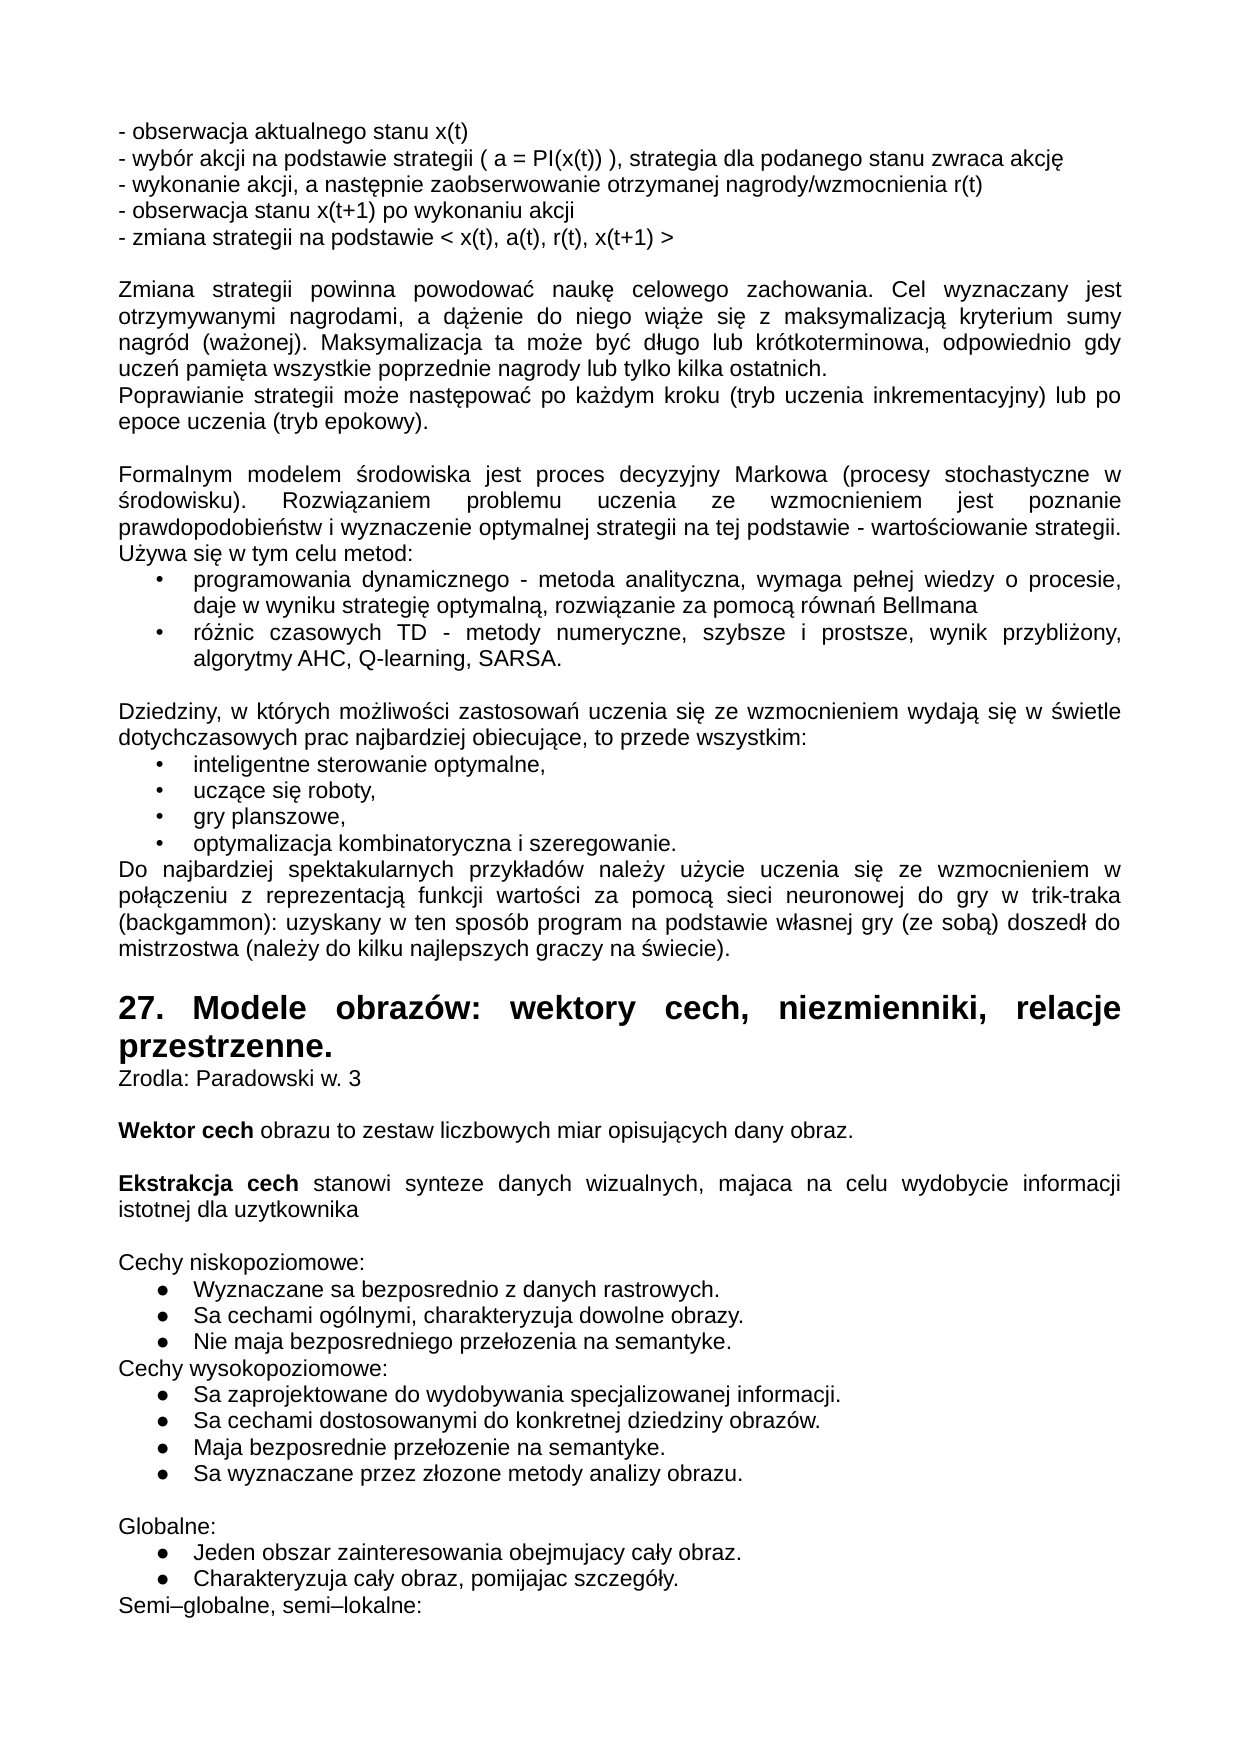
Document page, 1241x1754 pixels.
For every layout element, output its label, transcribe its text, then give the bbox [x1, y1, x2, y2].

text - wybór akcji na podstawie strategii ( a = PI(x(t)) ), strategia dla podanego stanu zwraca akcję [118, 144, 1122, 171]
text Formalnym modelem środowiska jest proces decyzyjny Markowa (procesy stochastyczne w środowisku). Rozwiązaniem problemu uczenia ze wzmocnieniem jest poznanie prawdopodobieństw i wyznaczenie optymalnej strategii na tej podstawie - wartościowanie strategii. Używa się w tym celu metod: [118, 461, 1122, 566]
text - wykonanie akcji, a następnie zaobserwowanie otrzymanej nagrody/wzmocnienia r(t) [118, 171, 1122, 197]
text Dziedziny, w których możliwości zastosowań uczenia się ze wzmocnieniem wydają się w świetle dotychczasowych prac najbardziej obiecujące, to przede wszystkim: [118, 698, 1122, 751]
text Zrodla: Paradowski w. 3 [118, 1065, 1122, 1091]
list Maja bezposrednie przełozenie na semantyke. [156, 1434, 1122, 1460]
text Semi–globalne, semi–lokalne: [118, 1592, 1122, 1618]
list uczące się roboty, [156, 777, 1122, 803]
list Nie maja bezposredniego przełozenia na semantyke. [156, 1328, 1122, 1354]
list Sa cechami dostosowanymi do konkretnej dziedziny obrazów. [156, 1407, 1122, 1434]
list Sa zaprojektowane do wydobywania specjalizowanej informacji. [156, 1381, 1122, 1407]
text - obserwacja stanu x(t+1) po wykonaniu akcji [118, 197, 1122, 223]
list inteligentne sterowanie optymalne, [156, 751, 1122, 777]
list programowania dynamicznego - metoda analityczna, wymaga pełnej wiedzy o procesie, daje w wyniku strategię optymalną, rozwiązanie za pomocą równań Bellmana [156, 566, 1122, 619]
text - obserwacja aktualnego stanu x(t) [118, 118, 1122, 144]
list optymalizacja kombinatoryczna i szeregowanie. [156, 830, 1122, 856]
text Do najbardziej spektakularnych przykładów należy użycie uczenia się ze wzmocnieniem w połączeniu z reprezentacją funkcji wartości za pomocą sieci neuronowej do gry w trik-traka (backgammon): uzyskany w ten sposób program na podstawie własnej gry (ze sobą) doszedł do mistrzostwa (należy do kilku najlepszych graczy na świecie). [118, 856, 1122, 961]
text Zmiana strategii powinna powodować naukę celowego zachowania. Cel wyznaczany jest otrzymywanymi nagrodami, a dążenie do niego wiąże się z maksymalizacją kryterium sumy nagród (ważonej). Maksymalizacja ta może być długo lub krótkoterminowa, odpowiednio gdy uczeń pamięta wszystkie poprzednie nagrody lub tylko kilka ostatnich. [118, 276, 1122, 382]
text Poprawianie strategii może następować po każdym kroku (tryb uczenia inkrementacyjny) lub po epoce uczenia (tryb epokowy). [118, 382, 1122, 434]
list gry planszowe, [156, 803, 1122, 830]
text Cechy niskopoziomowe: [118, 1249, 1122, 1276]
text Wektor cech obrazu to zestaw liczbowych miar opisujących dany obraz. [118, 1117, 1122, 1144]
text - zmiana strategii na podstawie < x(t), a(t), r(t), x(t+1) > [118, 223, 1122, 250]
text Cechy wysokopoziomowe: [118, 1354, 1122, 1381]
list Sa cechami ogólnymi, charakteryzuja dowolne obrazy. [156, 1302, 1122, 1328]
text Ekstrakcja cech stanowi synteze danych wizualnych, majaca na celu wydobycie informacji istotnej dla uzytkownika [118, 1170, 1122, 1223]
list Charakteryzuja cały obraz, pomijajac szczegóły. [156, 1565, 1122, 1592]
list różnic czasowych TD - metody numeryczne, szybsze i prostsze, wynik przybliżony, algorytmy AHC, Q-learning, SARSA. [156, 619, 1122, 672]
text Globalne: [118, 1513, 1122, 1539]
list Sa wyznaczane przez złozone metody analizy obrazu. [156, 1460, 1122, 1486]
list Jeden obszar zainteresowania obejmujacy cały obraz. [156, 1539, 1122, 1565]
list Wyznaczane sa bezposrednio z danych rastrowych. [156, 1276, 1122, 1302]
text 27. Modele obrazów: wektory cech, niezmienniki, relacje przestrzenne. [118, 988, 1122, 1065]
